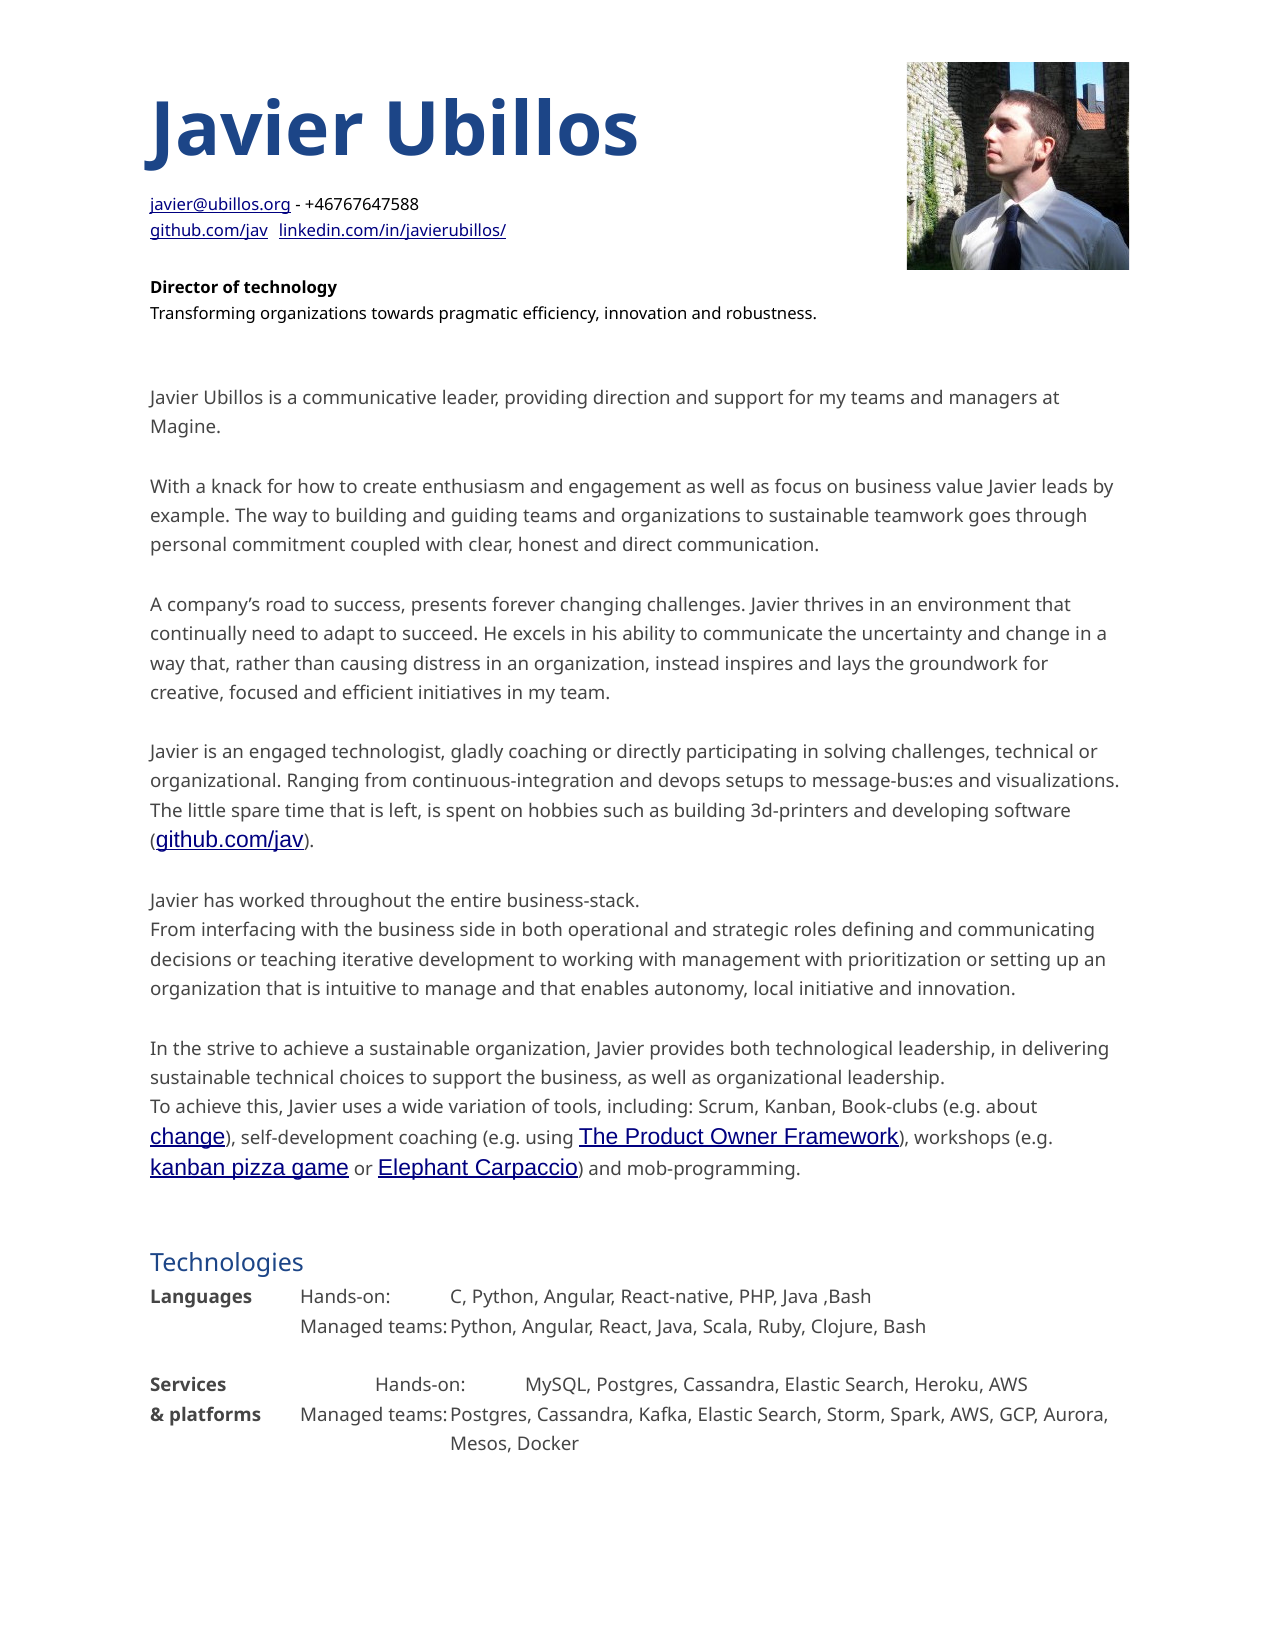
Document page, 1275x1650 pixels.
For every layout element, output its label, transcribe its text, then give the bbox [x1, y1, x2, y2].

text Javier is an engaged technologist, gladly coaching or directly participating in solving challenges, technical or organizational. Ranging from continuous-integration and devops setups to message-bus:es and visualizations. [150, 738, 1125, 793]
text Managed teams: Python, Angular, React, Java, Scala, Ruby, Clojure, Bash [150, 1313, 1125, 1339]
text Languages Hands-on: C, Python, Angular, React-native, PHP, Java ,Bash [150, 1284, 1125, 1309]
text The little spare time that is left, is spent on hobbies such as building 3d-printers and developing software (github.com/jav). [150, 797, 1125, 853]
text A company’s road to success, presents forever changing challenges. Javier thrives in an environment that continually need to adapt to succeed. He excels in his ability to communicate the uncertainty and change in a way that, rather than causing distress in an organization, instead inspires and lays the groundwork for creative, focused and efficient initiatives in my team. [150, 591, 1125, 704]
text Technologies [150, 1245, 1125, 1279]
text Services Hands-on: MySQL, Postgres, Cassandra, Elastic Search, Heroku, AWS [150, 1372, 1125, 1397]
text & platforms Managed teams: Postgres, Cassandra, Kafka, Elastic Search, Storm, Spark, AWS, GCP, Aurora, Mesos, Docker [150, 1401, 1125, 1456]
picture [906, 62, 1130, 270]
text With a knack for how to create enthusiasm and engagement as well as focus on business value Javier leads by example. The way to building and guiding teams and organizations to sustainable teamwork goes through personal commitment coupled with clear, honest and direct communication. [150, 473, 1125, 557]
text From interfacing with the business side in both operational and strategic roles defining and communicating decisions or teaching iterative development to working with management with prioritization or setting up an organization that is intuitive to manage and that enables autonomy, local initiative and innovation. [150, 917, 1125, 1001]
text In the strive to achieve a sustainable organization, Javier provides both technological leadership, in delivering sustainable technical choices to support the business, as well as organizational leadership. To achieve this, Javier uses a wide variation of tools, including: Scrum, Kanban, Book-clubs (e.g. about change), self-development coaching (e.g. using The Product Owner Framework), workshops (e.g. kanban pizza game or Elephant Carpaccio) and mob-programming. [150, 1035, 1125, 1180]
text Javier has worked throughout the entire business-stack. [150, 887, 1125, 913]
text Javier Ubillos is a communicative leader, providing direction and support for my teams and managers at Magine. [150, 384, 1125, 439]
